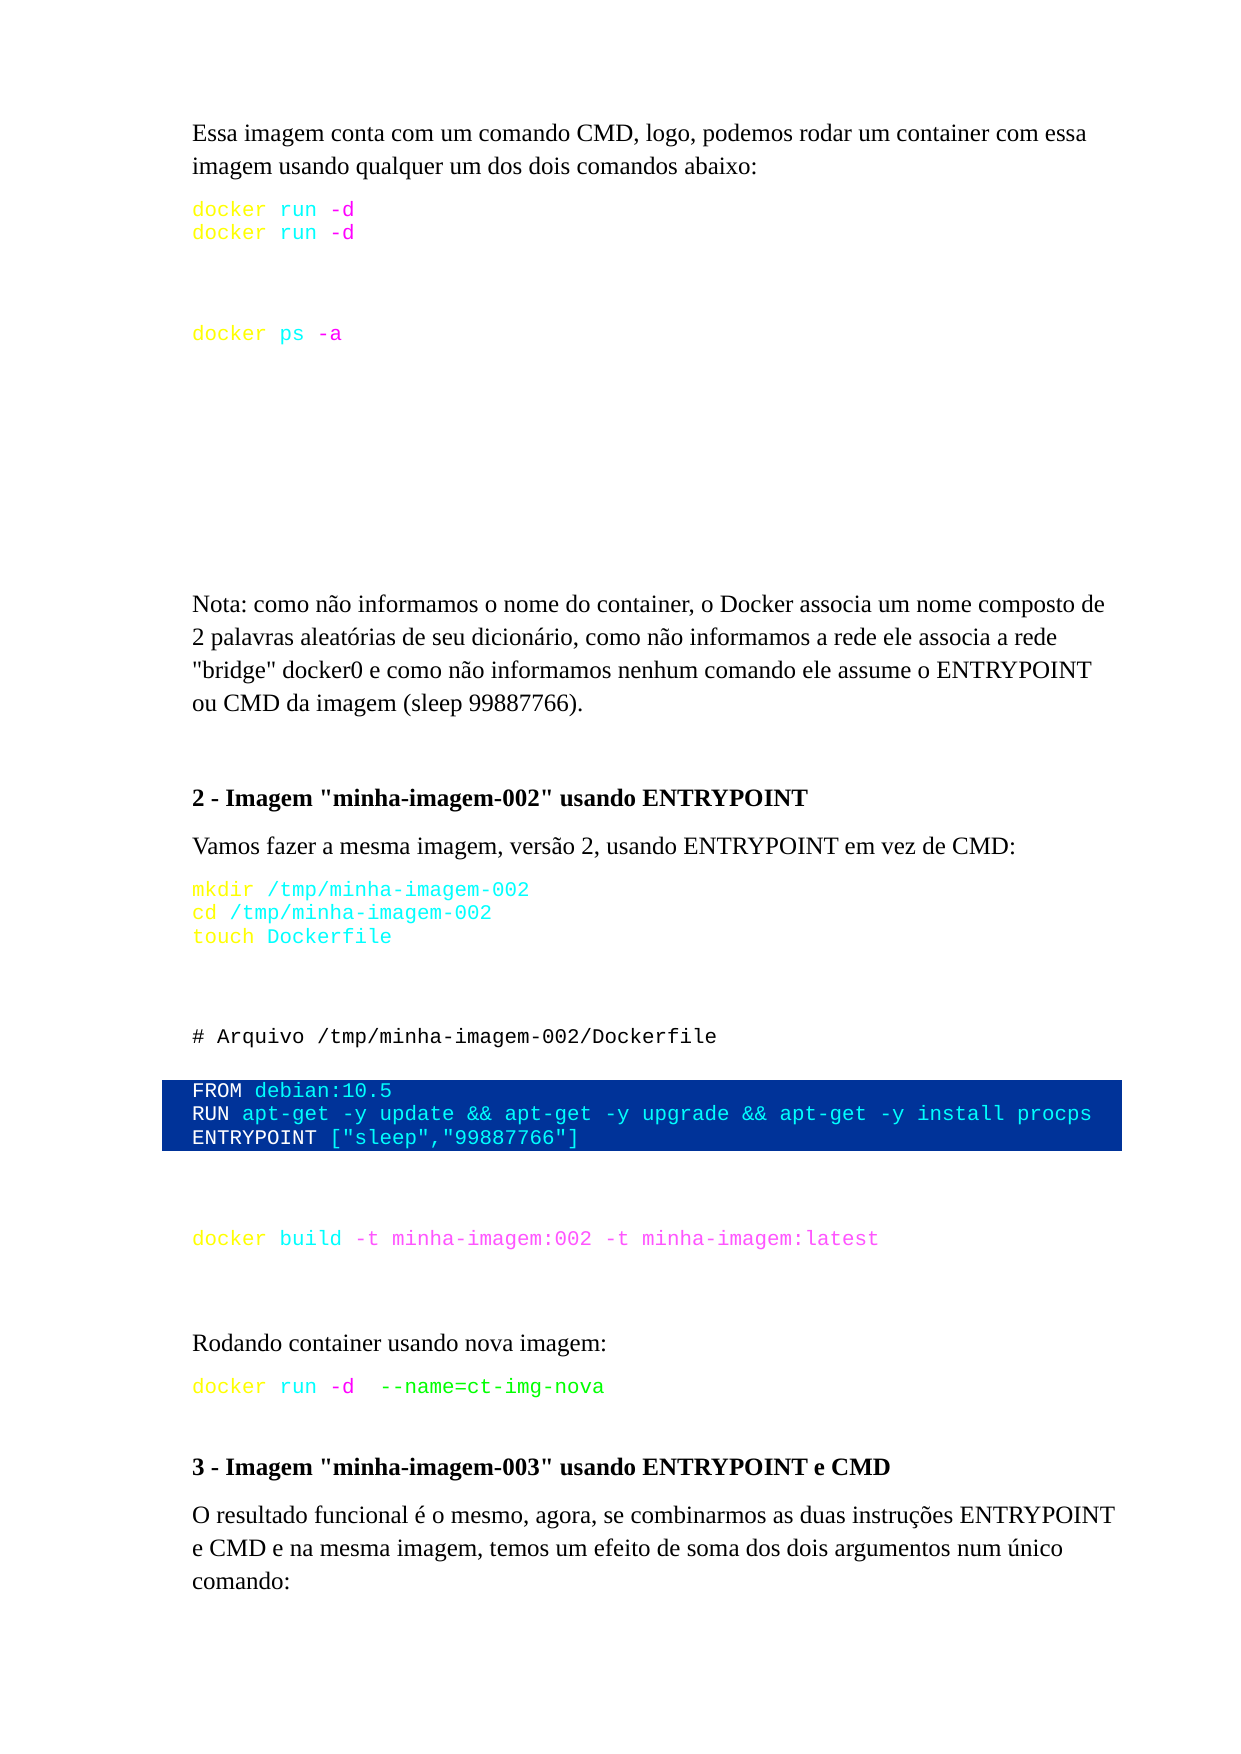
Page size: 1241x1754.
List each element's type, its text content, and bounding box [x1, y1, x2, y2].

list Vamos fazer a mesma imagem, versão 2, usando ENTRYPOINT em vez de CMD: [162, 831, 1122, 860]
list cd /tmp/minha-imagem-002 [162, 902, 1122, 926]
list docker build -t minha-imagem:002 -t minha-imagem:latest /tmp/minha-imagem-002 [162, 1228, 1122, 1275]
list 6924d42e525b minha-imagem:001 "sleep 99.." 1 second ago Up 1min happy_ship [162, 441, 1122, 489]
list # Arquivo /tmp/minha-imagem-002/Dockerfile [162, 1027, 1122, 1050]
list FROM debian:10.5 [162, 1080, 1122, 1103]
list touch Dockerfile [162, 926, 1122, 949]
list 8a654da11b94 minha-imagem "sleep 99.." 2 seconds ago Up 1min blue_matsumoto [162, 489, 1122, 536]
list 2 - Imagem "minha-imagem-002" usando ENTRYPOINT [162, 783, 1122, 812]
list docker ps -a [162, 323, 1122, 347]
list docker run -d --name=ct-img-nova minha-imagem [162, 1376, 1122, 1399]
list O resultado funcional é o mesmo, agora, se combinarmos as duas instruções ENTRYPOINT e CMD e na mesma imagem, temos um efeito de soma dos dois argumentos num único comando: [162, 1500, 1122, 1595]
list CONTAINER ID IMAGE COMMAND CREATED STATUS NAMES [162, 370, 1122, 418]
list docker run -d minha-imagem:001 [162, 222, 1122, 246]
list Nota: como não informamos o nome do container, o Docker associa um nome composto de 2 palavras aleatórias de seu dicionário, como não informamos a rede ele associa a rede "bridge" docker0 e como não informamos nenhum comando ele assume o ENTRYPOINT ou CMD da imagem (sleep 99887766). [162, 589, 1122, 717]
list RUN apt-get -y update && apt-get -y upgrade && apt-get -y install procps [162, 1103, 1122, 1127]
list ENTRYPOINT ["sleep","99887766"] [162, 1127, 1122, 1151]
list mkdir /tmp/minha-imagem-002 [162, 878, 1122, 902]
list Rodando container usando nova imagem: [162, 1328, 1122, 1357]
list docker run -d minha-imagem [162, 199, 1122, 222]
list 3 - Imagem "minha-imagem-003" usando ENTRYPOINT e CMD [162, 1452, 1122, 1481]
list Essa imagem conta com um comando CMD, logo, podemos rodar um container com essa imagem usando qualquer um dos dois comandos abaixo: [162, 118, 1122, 180]
